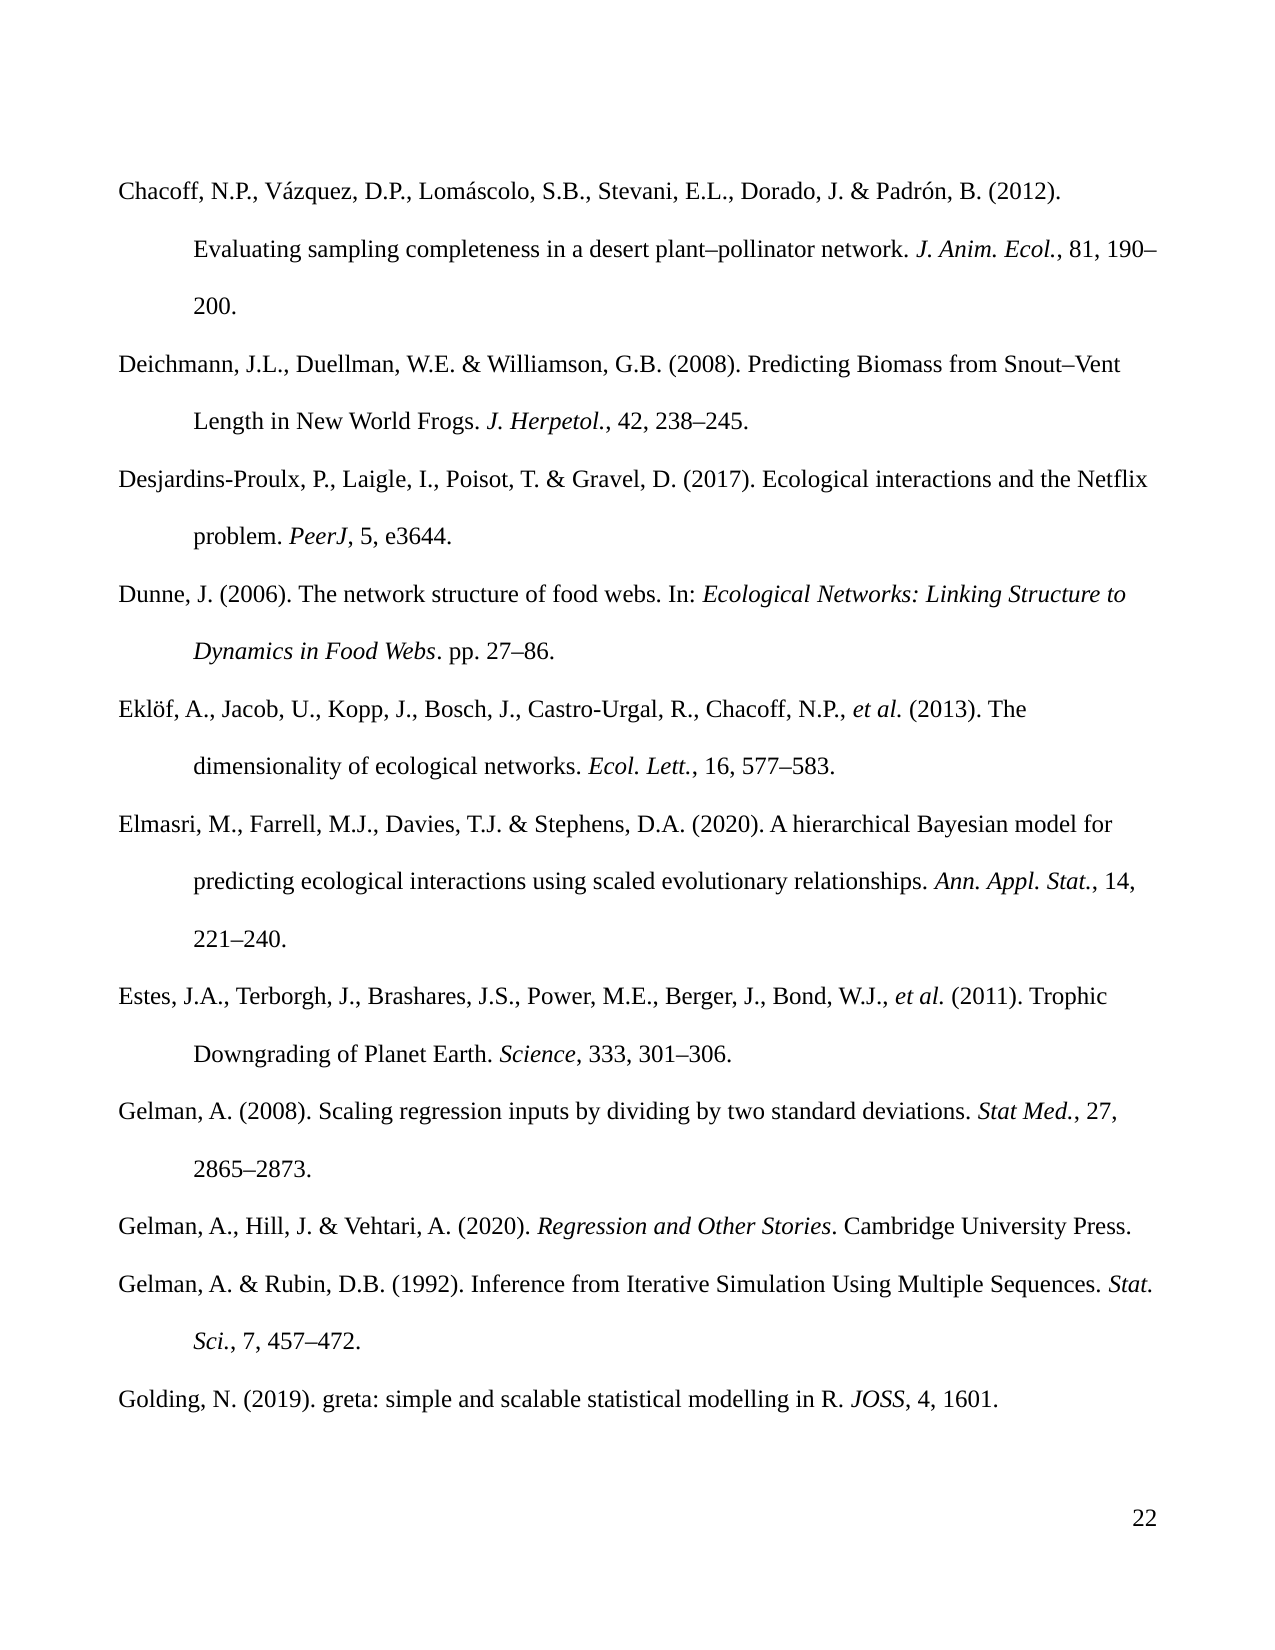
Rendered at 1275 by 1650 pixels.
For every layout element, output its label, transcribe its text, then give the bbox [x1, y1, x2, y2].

text Elmasri, M., Farrell, M.J., Davies, T.J. & Stephens, D.A. (2020). A hierarchical Bayesian model for predicting ecological interactions using scaled evolutionary relationships. Ann. Appl. Stat., 14, 221–240. [118, 809, 1157, 953]
text Dunne, J. (2006). The network structure of food webs. In: Ecological Networks: Linking Structure to Dynamics in Food Webs. pp. 27–86. [118, 579, 1157, 665]
text Deichmann, J.L., Duellman, W.E. & Williamson, G.B. (2008). Predicting Biomass from Snout–Vent Length in New World Frogs. J. Herpetol., 42, 238–245. [118, 349, 1157, 435]
text Estes, J.A., Terborgh, J., Brashares, J.S., Power, M.E., Berger, J., Bond, W.J., et al. (2011). Trophic Downgrading of Planet Earth. Science, 333, 301–306. [118, 981, 1157, 1068]
text Gelman, A. (2008). Scaling regression inputs by dividing by two standard deviations. Stat Med., 27, 2865–2873. [118, 1096, 1157, 1183]
text Golding, N. (2019). greta: simple and scalable statistical modelling in R. JOSS, 4, 1601. [118, 1384, 1157, 1413]
text Desjardins-Proulx, P., Laigle, I., Poisot, T. & Gravel, D. (2017). Ecological interactions and the Netflix problem. PeerJ, 5, e3644. [118, 464, 1157, 550]
text Gelman, A., Hill, J. & Vehtari, A. (2020). Regression and Other Stories. Cambridge University Press. [118, 1211, 1157, 1240]
text Gelman, A. & Rubin, D.B. (1992). Inference from Iterative Simulation Using Multiple Sequences. Stat. Sci., 7, 457–472. [118, 1269, 1157, 1355]
text Eklöf, A., Jacob, U., Kopp, J., Bosch, J., Castro‐Urgal, R., Chacoff, N.P., et al. (2013). The dimensionality of ecological networks. Ecol. Lett., 16, 577–583. [118, 694, 1157, 780]
text Chacoff, N.P., Vázquez, D.P., Lomáscolo, S.B., Stevani, E.L., Dorado, J. & Padrón, B. (2012). Evaluating sampling completeness in a desert plant–pollinator network. J. Anim. Ecol., 81, 190–200. [118, 176, 1157, 320]
